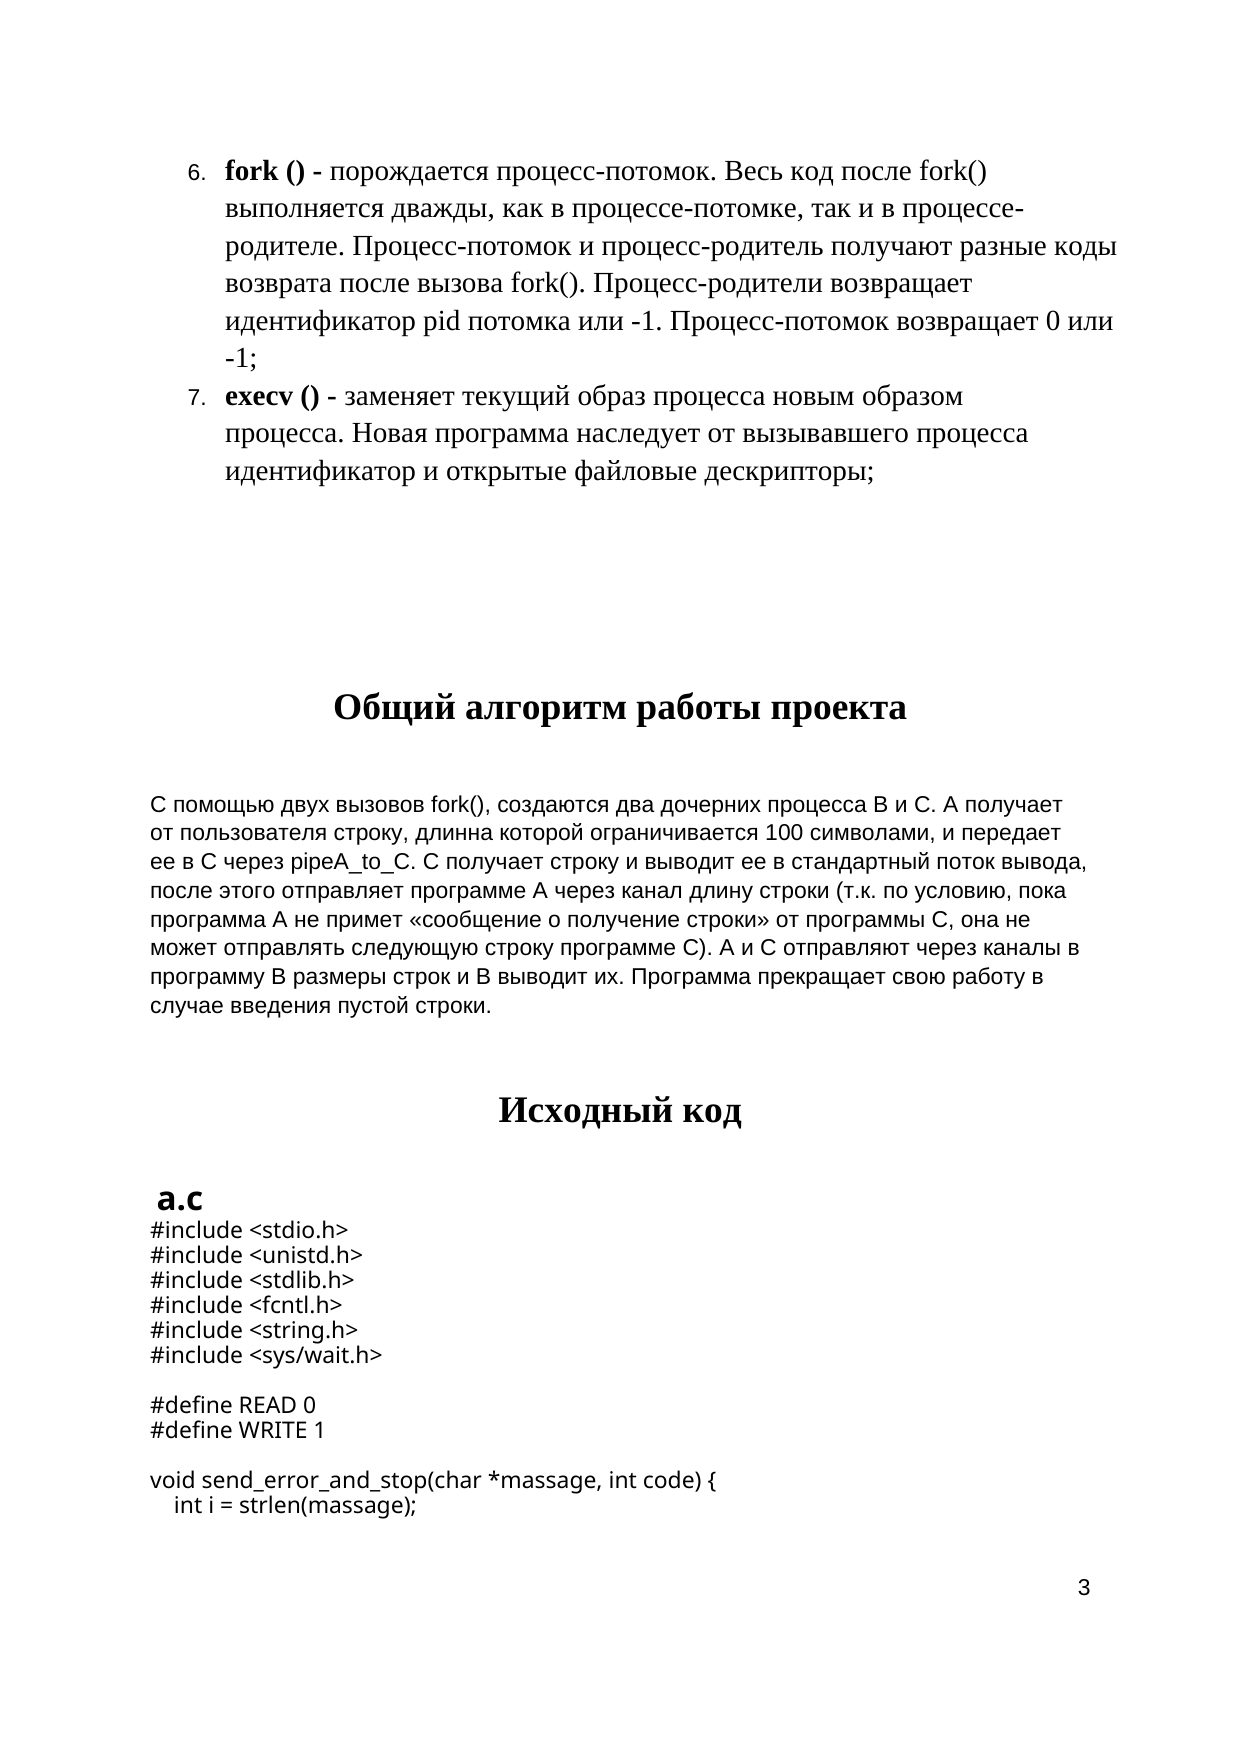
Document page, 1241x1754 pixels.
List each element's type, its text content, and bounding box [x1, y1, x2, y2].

text #include <sys/wait.h> [150, 1343, 1090, 1368]
text #include <stdlib.h> [150, 1268, 1090, 1293]
subtitle Исходный код [150, 1087, 1090, 1130]
list fork () - порождается процесс-потомок. Весь код после fork() выполняется дважды, как в процессе-потомке, так и в процессе-родителе. Процесс-потомок и процесс-родитель получают разные коды возврата после вызова fork(). Процесс-родители возвращает идентификатор pid потомка или -1. Процесс-потомок возвращает 0 или -1; [187, 150, 1120, 375]
text #define WRITE 1 [150, 1418, 1090, 1443]
list execv () - заменяет текущий образ процесса новым образом процесса. Новая программа наследует от вызывавшего процесса идентификатор и открытые файловые дескрипторы; [187, 375, 1090, 487]
subtitle Общий алгоритм работы проекта [150, 685, 1090, 728]
text int i = strlen(massage); [150, 1493, 1090, 1518]
text a.c [150, 1181, 1090, 1218]
text void send_error_and_stop(char *massage, int code) { [150, 1468, 1090, 1493]
text С помощью двух вызовов fork(), создаются два дочерних процесса В и С. А получает от пользователя строку, длинна которой ограничивается 100 символами, и передает ее в С через pipeA_to_C. С получает строку и выводит ее в стандартный поток вывода, после этого отправляет программе А через канал длину строки (т.к. по условию, пока программа А не примет «сообщение о получение строки» от программы С, она не может отправлять следующую строку программе С). А и С отправляют через каналы в программу В размеры строк и В выводит их. Программа прекращает свою работу в случае введения пустой строки. [150, 789, 1090, 1019]
text #include <string.h> [150, 1318, 1090, 1343]
text #include <stdio.h> [150, 1218, 1090, 1243]
text #include <fcntl.h> [150, 1293, 1090, 1318]
text #define READ 0 [150, 1393, 1090, 1418]
text #include <unistd.h> [150, 1243, 1090, 1268]
